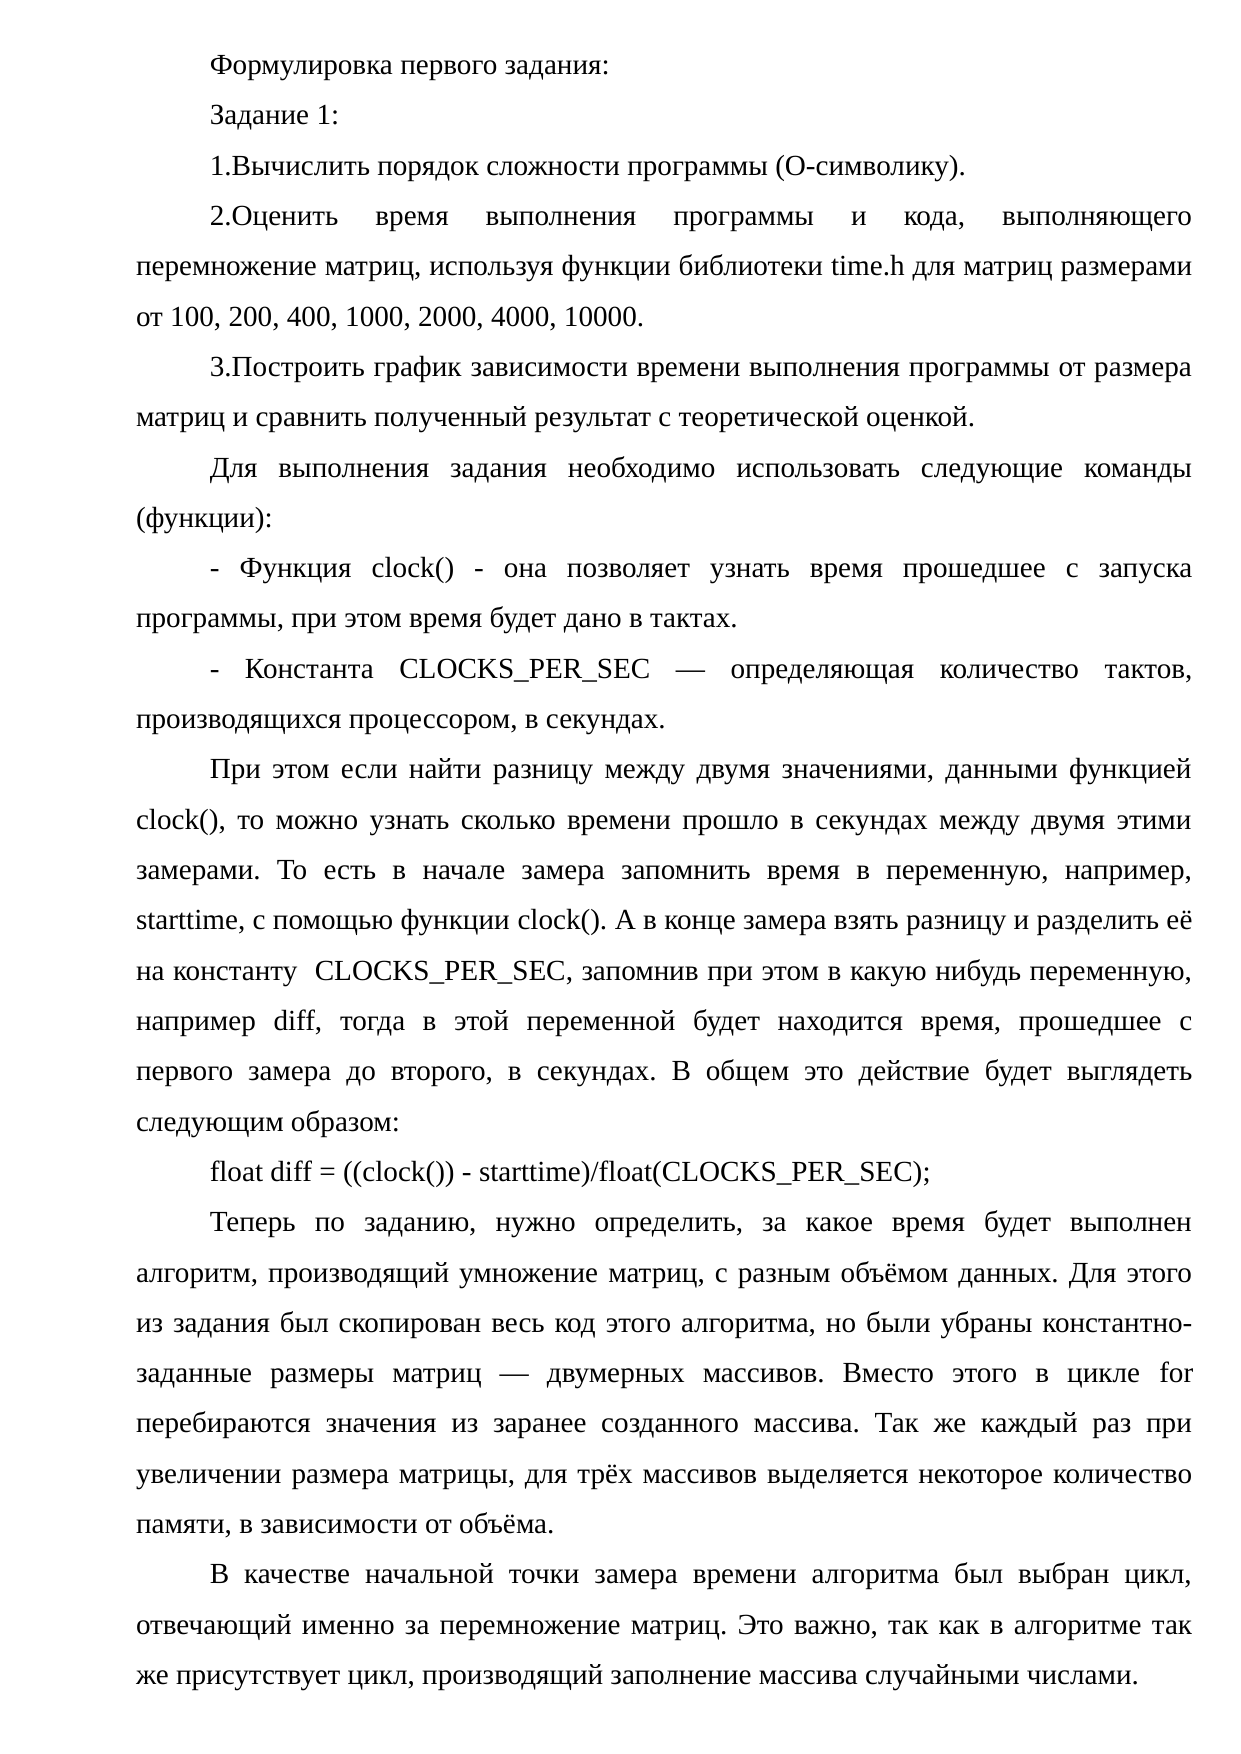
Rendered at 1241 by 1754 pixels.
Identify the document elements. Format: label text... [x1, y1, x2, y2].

text Задание 1: [136, 97, 1193, 131]
text - Константа CLOCKS_PER_SEC — определяющая количество тактов, производящихся процессором, в секундах. [136, 651, 1193, 735]
text 2.Оценить время выполнения программы и кода, выполняющего перемножение матриц, используя функции библиотеки time.h для матриц размерами от 100, 200, 400, 1000, 2000, 4000, 10000. [136, 198, 1193, 332]
text Теперь по заданию, нужно определить, за какое время будет выполнен алгоритм, производящий умножение матриц, с разным объёмом данных. Для этого из задания был скопирован весь код этого алгоритма, но были убраны константно-заданные размеры матриц — двумерных массивов. Вместо этого в цикле for перебираются значения из заранее созданного массива. Так же каждый раз при увеличении размера матрицы, для трёх массивов выделяется некоторое количество памяти, в зависимости от объёма. [136, 1204, 1193, 1540]
text 1.Вычислить порядок сложности программы (О-символику). [136, 148, 1193, 181]
text При этом если найти разницу между двумя значениями, данными функцией clock(), то можно узнать сколько времени прошло в секундах между двумя этими замерами. То есть в начале замера запомнить время в переменную, например, starttime, с помощью функции clock(). А в конце замера взять разницу и разделить её на константу CLOCKS_PER_SEC, запомнив при этом в какую нибудь переменную, например diff, тогда в этой переменной будет находится время, прошедшее с первого замера до второго, в секундах. В общем это действие будет выглядеть следующим образом: [136, 752, 1193, 1137]
text Для выполнения задания необходимо использовать следующие команды (функции): [136, 450, 1193, 533]
text Формулировка первого задания: [136, 47, 1193, 81]
text - Функция clock() - она позволяет узнать время прошедшее с запуска программы, при этом время будет дано в тактах. [136, 550, 1193, 634]
text В качестве начальной точки замера времени алгоритма был выбран цикл, отвечающий именно за перемножение матриц. Это важно, так как в алгоритме так же присутствует цикл, производящий заполнение массива случайными числами. [136, 1557, 1193, 1691]
text 3.Построить график зависимости времени выполнения программы от размера матриц и сравнить полученный результат с теоретической оценкой. [136, 349, 1193, 433]
text float diff = ((clock()) - starttime)/float(CLOCKS_PER_SEC); [136, 1154, 1193, 1188]
